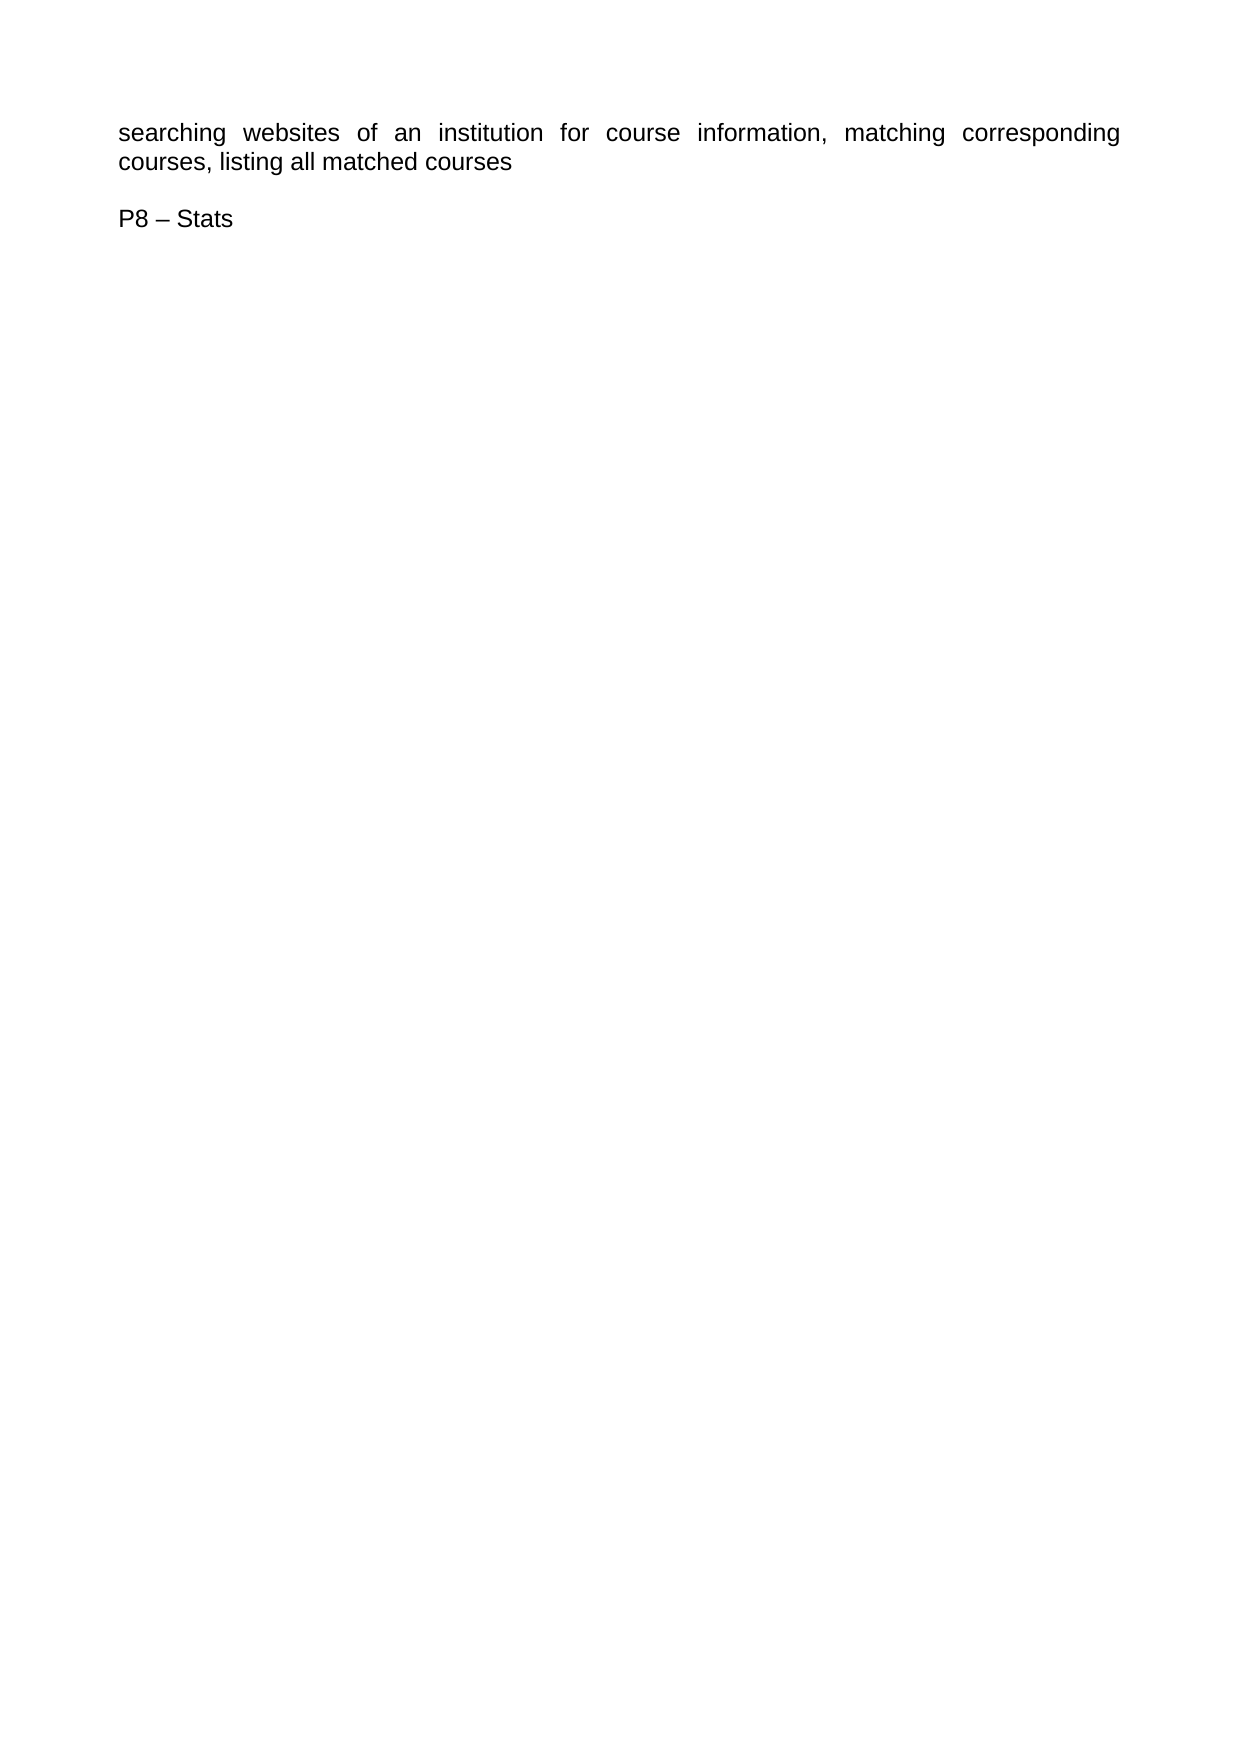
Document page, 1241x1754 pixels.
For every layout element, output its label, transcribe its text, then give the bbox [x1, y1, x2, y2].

text searching websites of an institution for course information, matching corresponding courses, listing all matched courses [118, 118, 1122, 176]
text P8 – Stats [118, 204, 1122, 233]
